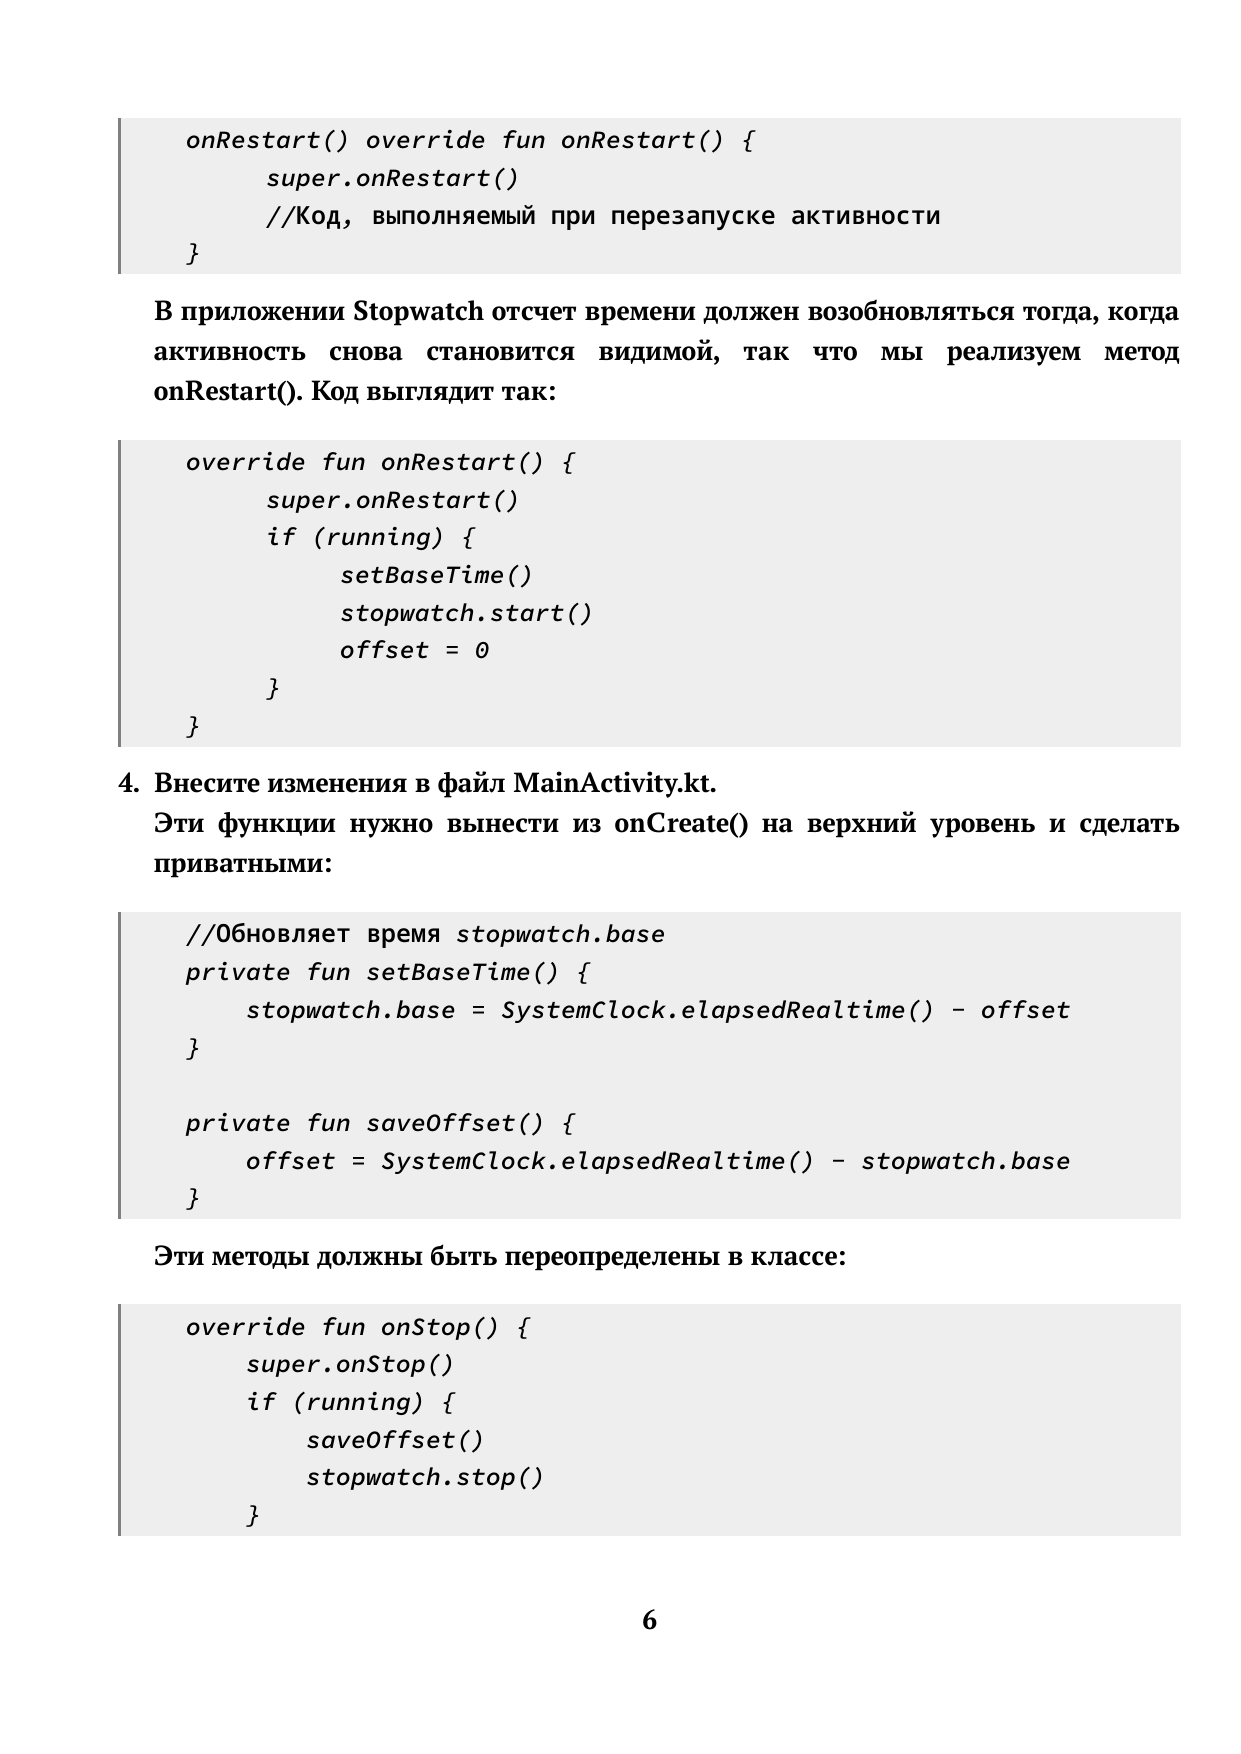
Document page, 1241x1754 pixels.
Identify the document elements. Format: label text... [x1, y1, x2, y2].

text onRestart() override fun onRestart() { [121, 118, 1181, 156]
text Эти методы должны быть переопределены в классе: [118, 1238, 1181, 1271]
text //Обновляет время stopwatch.base private fun setBaseTime() { stopwatch.base = SystemClock.elapsedRealtime() - offset } private fun saveOffset() { offset = SystemClock.elapsedRealtime() - stopwatch.base } [121, 912, 1181, 1219]
text //Код, выполняемый при перезапуске активности [121, 193, 1181, 231]
text setBaseTime() [121, 553, 1181, 590]
list В приложении Stopwatch отсчет времени должен возобновляться тогда, когда активность снова становится видимой, так что мы реализуем метод onRestart(). Код выглядит так: [118, 293, 1181, 407]
list Внесите изменения в файл MainActivity.kt. [118, 765, 1181, 799]
text super.onRestart() [121, 477, 1181, 515]
text super.onRestart() [121, 156, 1181, 193]
text if (running) { [121, 515, 1181, 553]
text } [121, 666, 1181, 703]
text override fun onRestart() { [121, 440, 1181, 477]
text } [121, 231, 1181, 274]
list Эти функции нужно вынести из onCreate() на верхний уровень и сделать приватными: [118, 805, 1181, 879]
text stopwatch.start() [121, 591, 1181, 628]
text offset = 0 [121, 628, 1181, 666]
text } [121, 704, 1181, 747]
text override fun onStop() { super.onStop() if (running) { saveOffset() stopwatch.stop() } [121, 1304, 1181, 1536]
